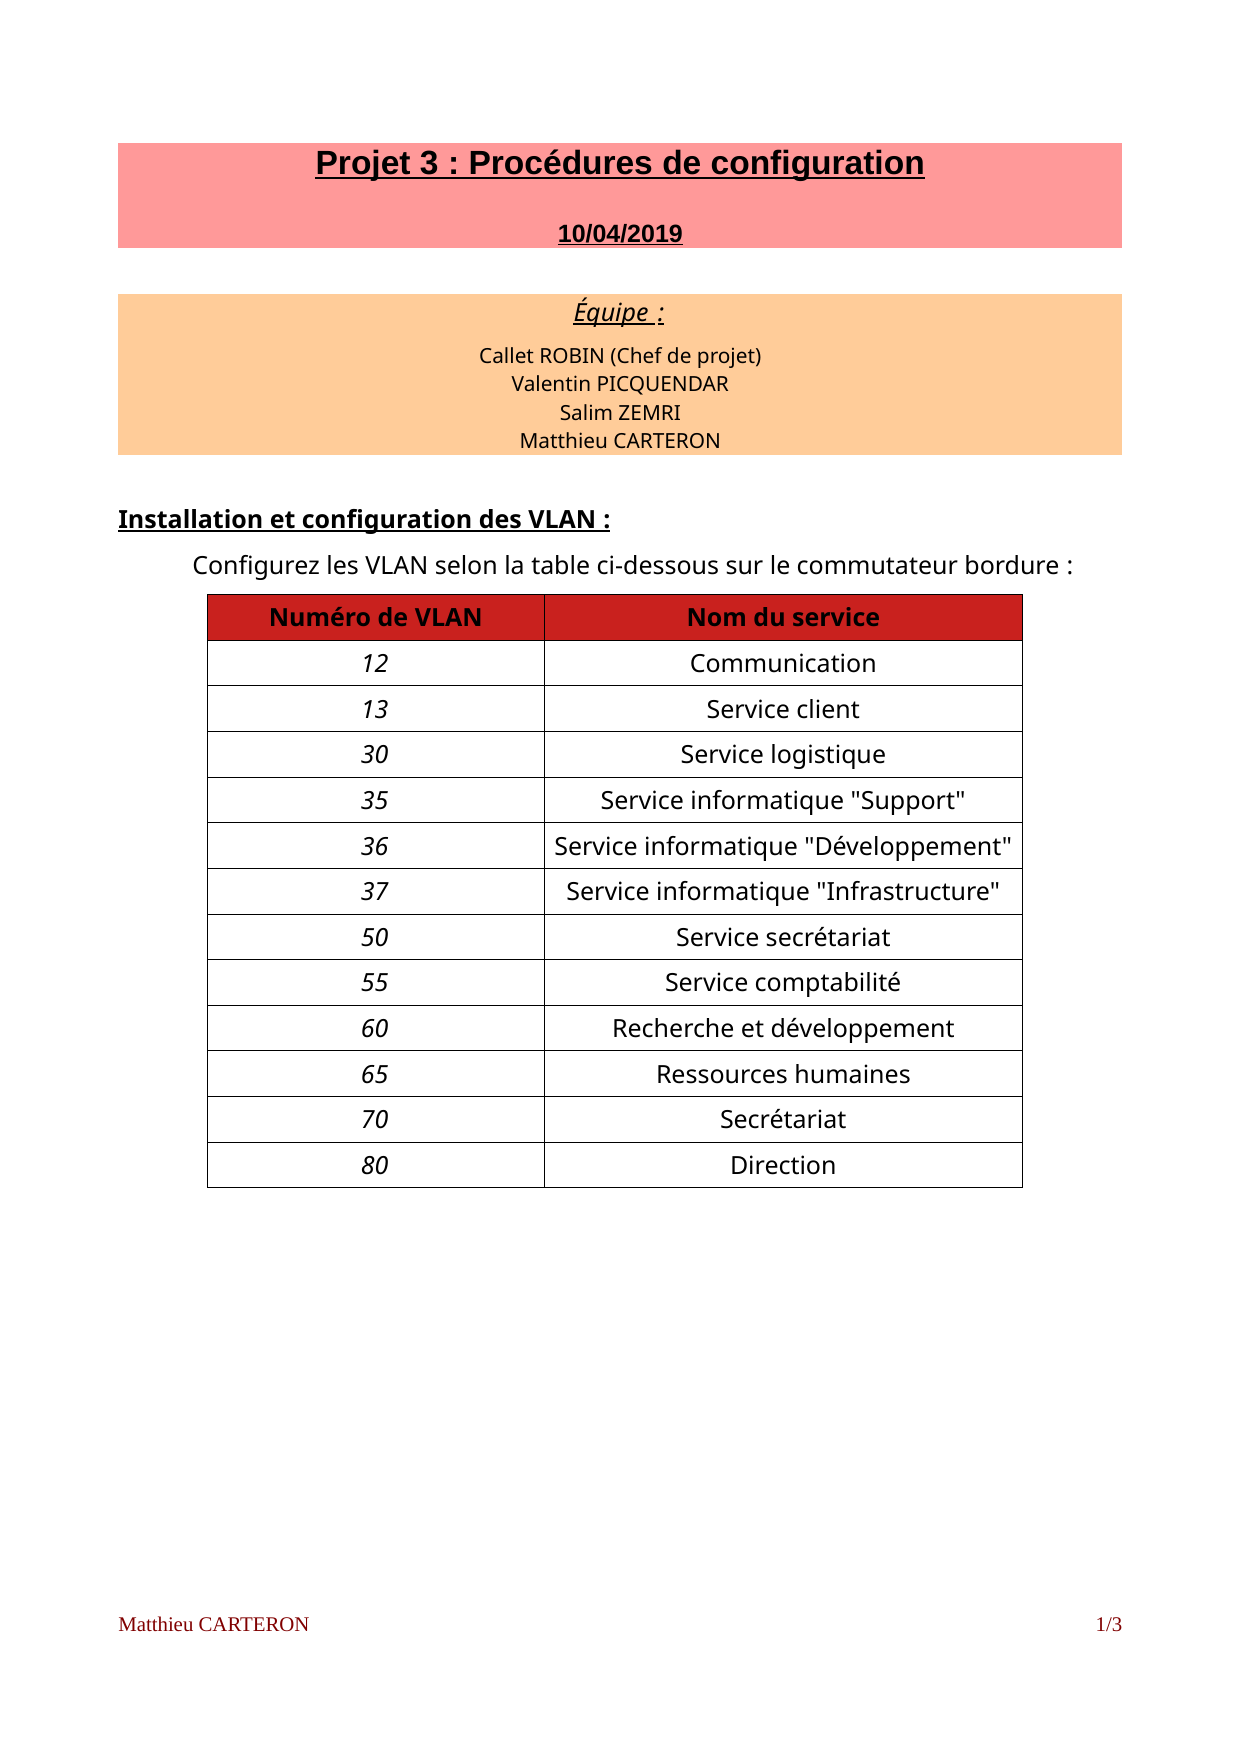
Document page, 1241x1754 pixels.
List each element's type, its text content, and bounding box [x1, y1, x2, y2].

table_cell 70 [208, 1097, 544, 1142]
text Valentin PICQUENDAR [118, 369, 1122, 398]
table_cell 36 [208, 823, 544, 868]
subtitle 10/04/2019 [118, 219, 1122, 248]
table_header Numéro de VLAN [208, 595, 544, 640]
text Installation et configuration des VLAN : [118, 501, 1122, 535]
table_cell 35 [208, 778, 544, 822]
table_cell Secrétariat [545, 1097, 1022, 1142]
table_cell 30 [208, 732, 544, 777]
subtitle Projet 3 : Procédures de configuration [118, 143, 1122, 182]
table_header Nom du service [545, 595, 1022, 640]
table_cell 12 [208, 641, 544, 685]
table_cell Service informatique "Développement" [545, 823, 1022, 868]
table_cell Service secrétariat [545, 915, 1022, 959]
table_cell Service informatique "Infrastructure" [545, 869, 1022, 913]
table_cell 60 [208, 1006, 544, 1050]
table_cell 80 [208, 1143, 544, 1187]
table_cell Recherche et développement [545, 1006, 1022, 1050]
table_cell Direction [545, 1143, 1022, 1187]
table_cell 37 [208, 869, 544, 913]
table_cell Communication [545, 641, 1022, 685]
table_cell Service comptabilité [545, 960, 1022, 1005]
table_cell Service client [545, 686, 1022, 731]
text Salim ZEMRI [118, 398, 1122, 426]
table_cell 13 [208, 686, 544, 731]
table_cell Ressources humaines [545, 1051, 1022, 1096]
table_cell 50 [208, 915, 544, 959]
text Matthieu CARTERON [118, 426, 1122, 455]
table_cell Service informatique "Support" [545, 778, 1022, 822]
table_cell Service logistique [545, 732, 1022, 777]
text Équipe : [118, 294, 1122, 328]
text Configurez les VLAN selon la table ci-dessous sur le commutateur bordure : [118, 548, 1122, 582]
table_cell 65 [208, 1051, 544, 1096]
table_cell 55 [208, 960, 544, 1005]
text Callet ROBIN (Chef de projet) [118, 341, 1122, 369]
